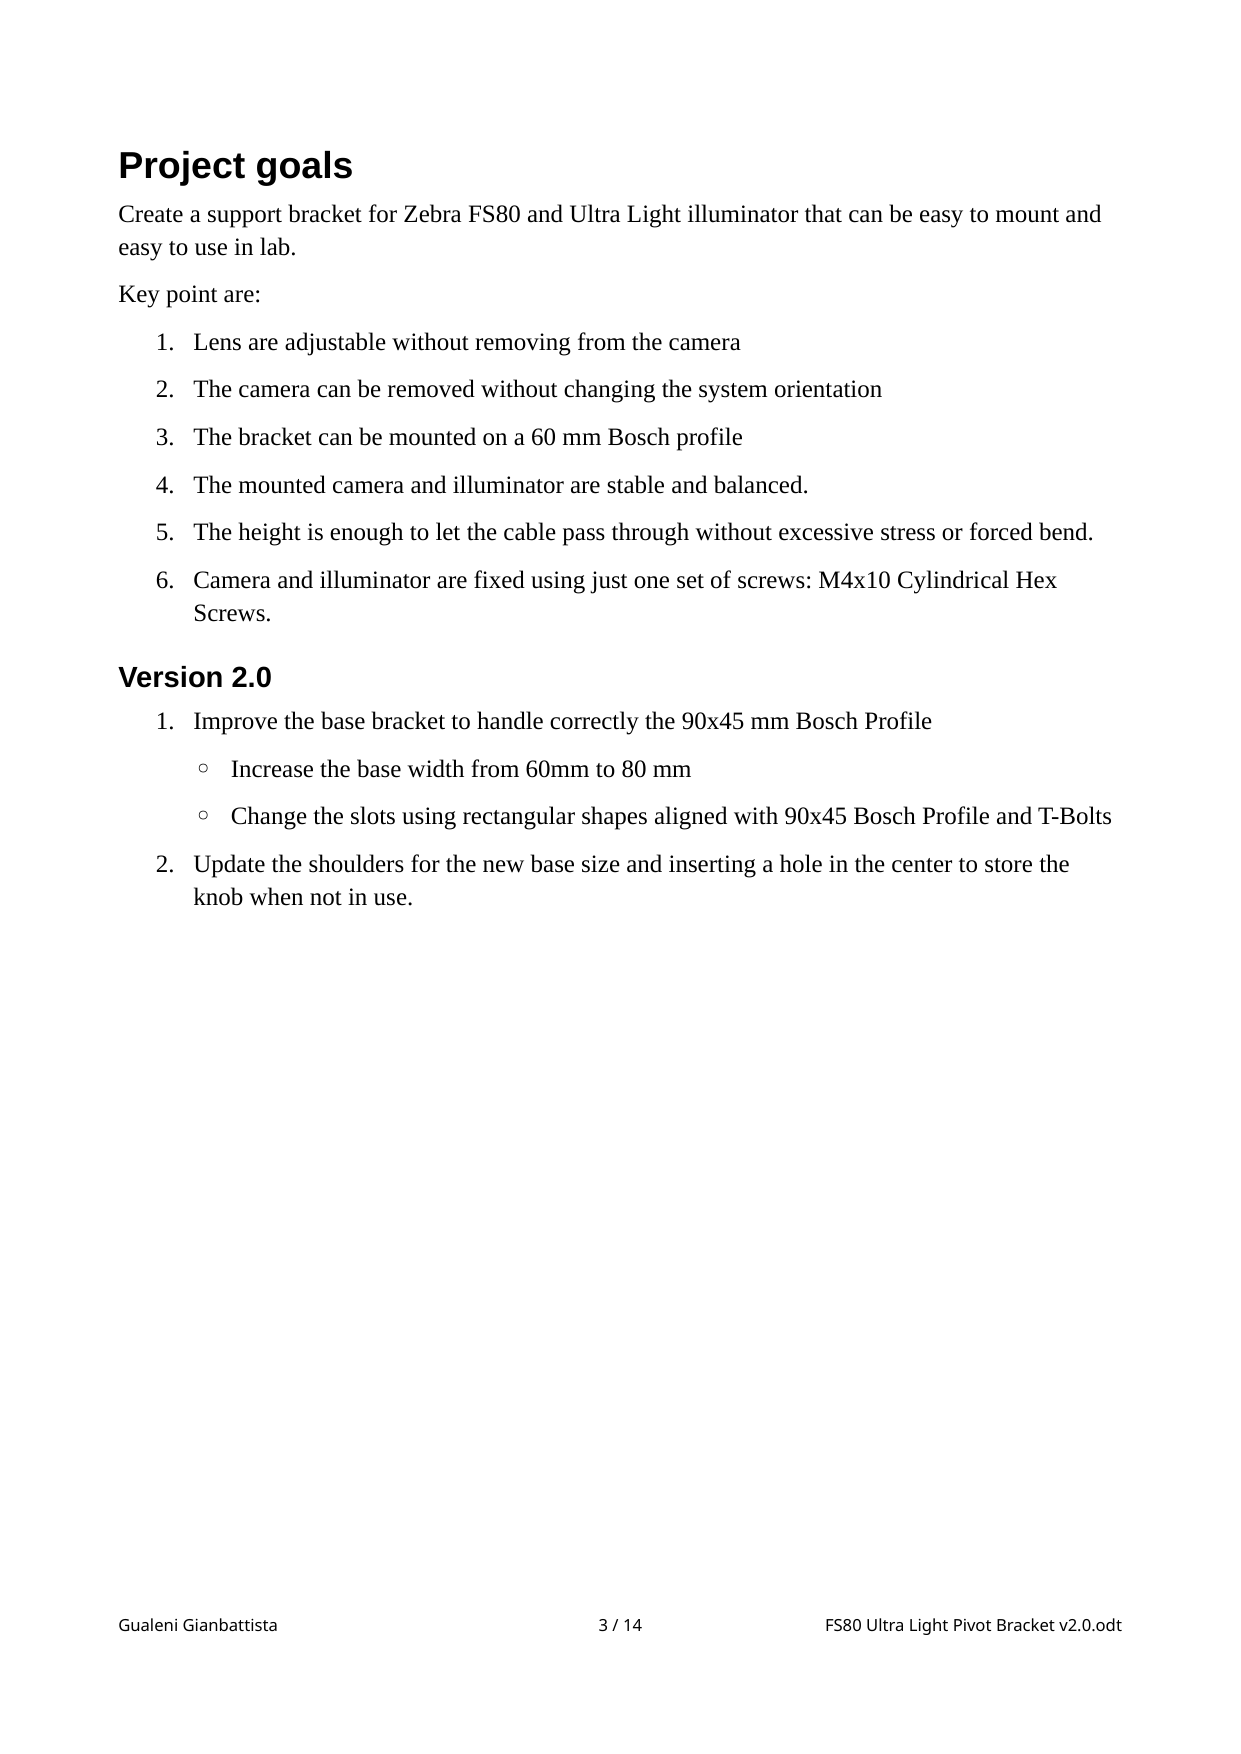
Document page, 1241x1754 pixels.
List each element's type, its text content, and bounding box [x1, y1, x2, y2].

list The camera can be removed without changing the system orientation [156, 374, 1122, 403]
list Update the shoulders for the new base size and inserting a hole in the center to store the knob when not in use. [156, 849, 1122, 911]
list Camera and illuminator are fixed using just one set of screws: M4x10 Cylindrical Hex Screws. [156, 565, 1122, 627]
subtitle Project goals [118, 143, 1122, 186]
list Improve the base bracket to handle correctly the 90x45 mm Bosch Profile [156, 706, 1122, 735]
list The bracket can be mounted on a 60 mm Bosch profile [156, 422, 1122, 451]
list Increase the base width from 60mm to 80 mm [193, 754, 1122, 783]
list The mounted camera and illuminator are stable and balanced. [156, 470, 1122, 498]
list Change the slots using rectangular shapes aligned with 90x45 Bosch Profile and T-Bolts [193, 801, 1122, 830]
subtitle Version 2.0 [118, 660, 1122, 694]
text Create a support bracket for Zebra FS80 and Ultra Light illuminator that can be easy to mount and easy to use in lab. [118, 199, 1122, 261]
list The height is enough to let the cable pass through without excessive stress or forced bend. [156, 517, 1122, 546]
text Key point are: [118, 279, 1122, 308]
list Lens are adjustable without removing from the camera [156, 327, 1122, 356]
